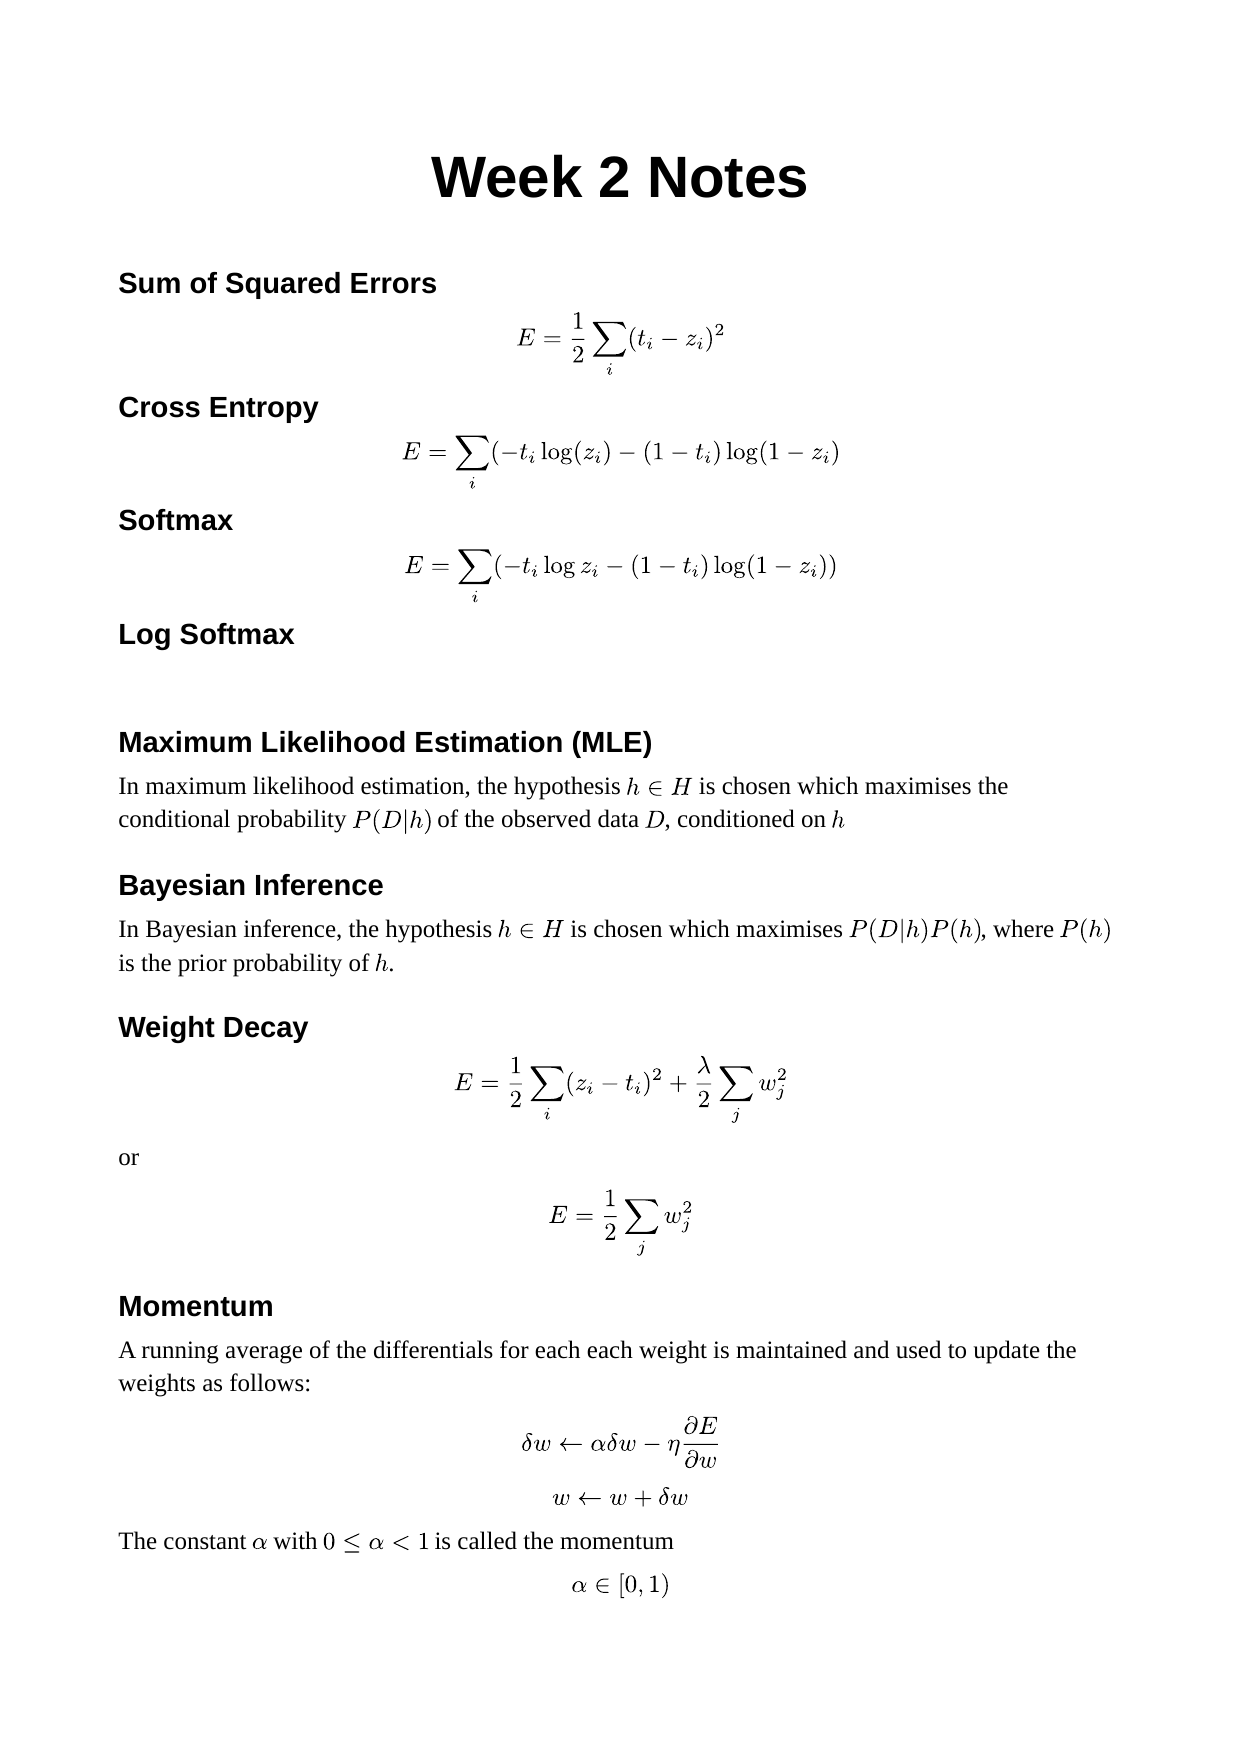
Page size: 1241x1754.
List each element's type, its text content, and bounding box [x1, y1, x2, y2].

text The constant with is called the momentum [118, 1526, 1122, 1554]
title Week 2 Notes [118, 143, 1122, 210]
text A running average of the differentials for each each weight is maintained and used to update the weights as follows: [118, 1335, 1122, 1397]
subtitle Maximum Likelihood Estimation (MLE) [118, 725, 1122, 759]
subtitle Log Softmax [118, 617, 1122, 651]
text In maximum likelihood estimation, the hypothesis is chosen which maximises the conditional probability of the observed data , conditioned on [118, 771, 1122, 834]
subtitle Bayesian Inference [118, 868, 1122, 901]
text or [118, 1142, 1122, 1171]
subtitle Weight Decay [118, 1010, 1122, 1043]
subtitle Cross Entropy [118, 389, 1122, 423]
subtitle Momentum [118, 1289, 1122, 1323]
subtitle Softmax [118, 503, 1122, 537]
subtitle Sum of Squared Errors [118, 266, 1122, 299]
text In Bayesian inference, the hypothesis is chosen which maximises , where is the prior probability of . [118, 914, 1122, 976]
